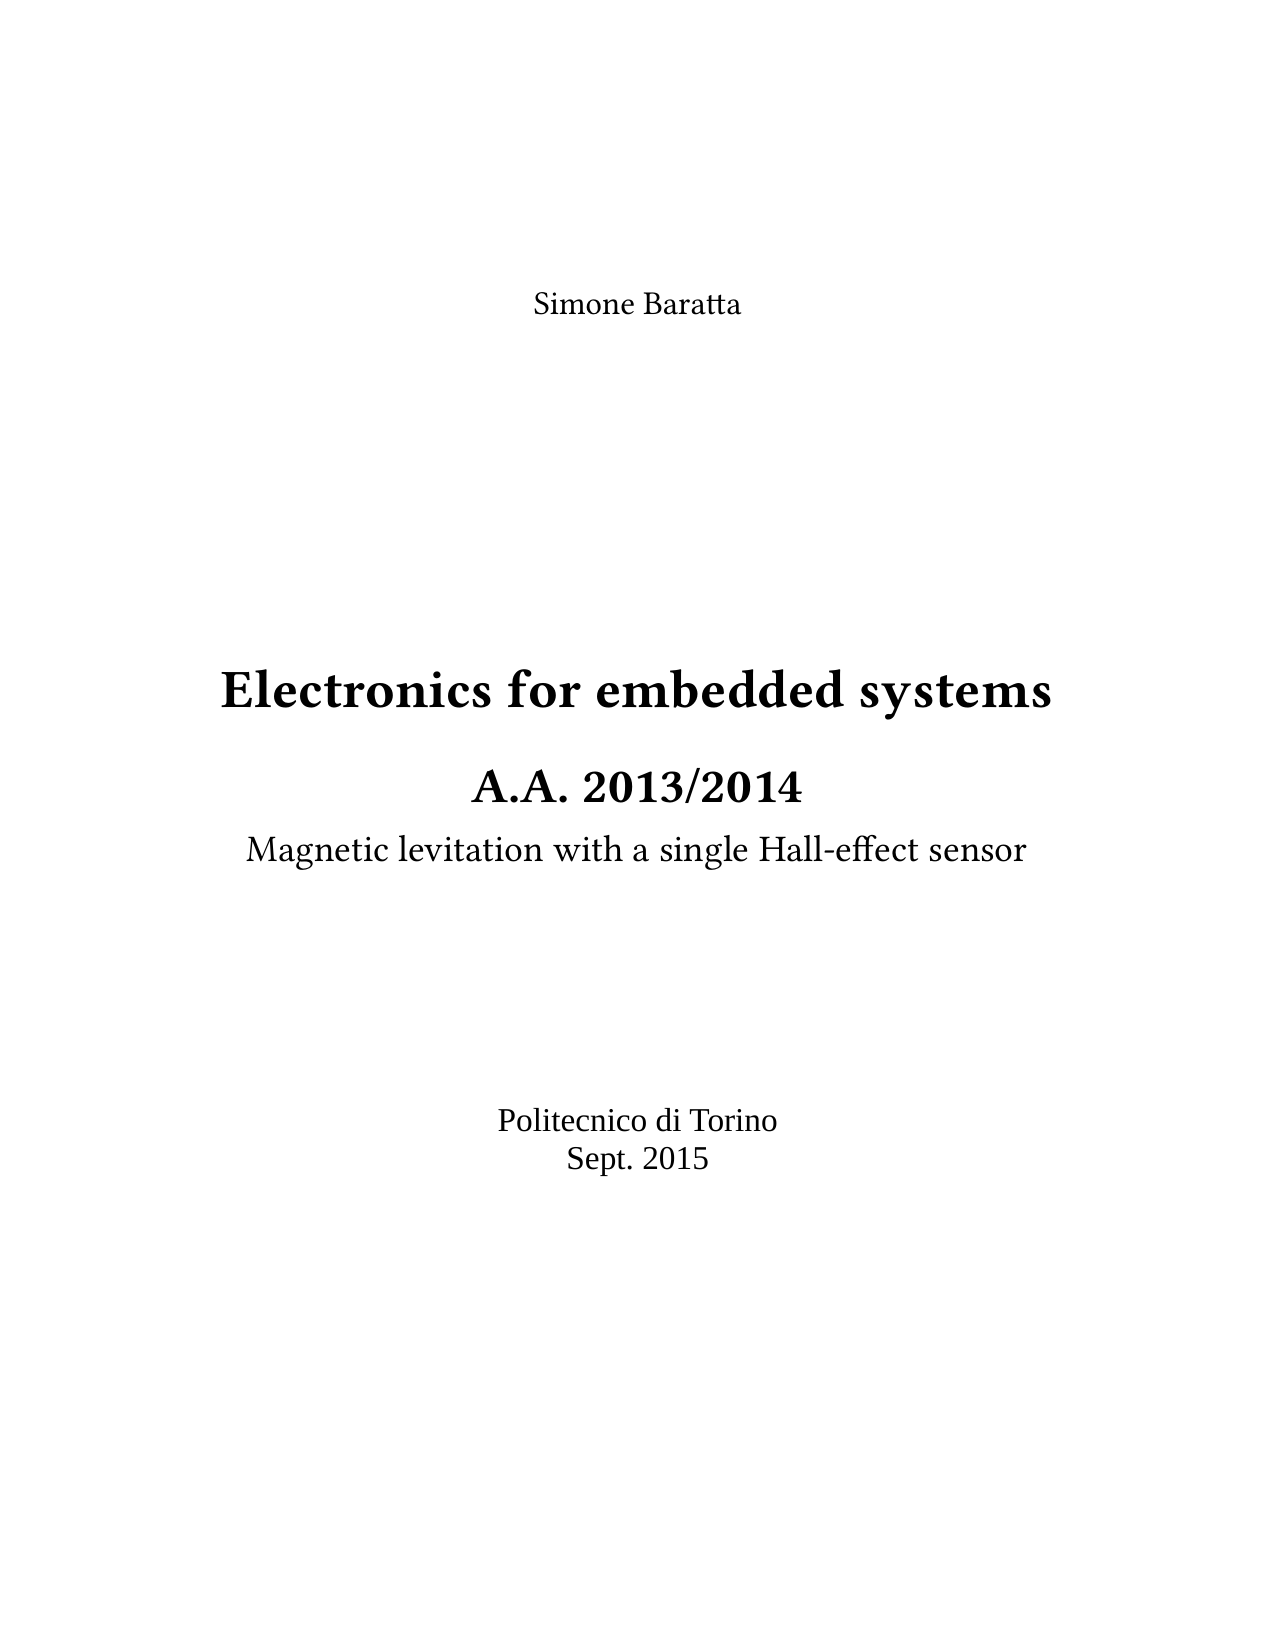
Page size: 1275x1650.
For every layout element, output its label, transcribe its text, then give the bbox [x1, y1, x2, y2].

text Politecnico di Torino [118, 1100, 1157, 1138]
text Magnetic levitation with a single Hall-effect sensor [118, 827, 1157, 870]
subtitle Electronics for embedded systems [118, 659, 1157, 721]
subtitle A.A. 2013/2014 [118, 758, 1157, 815]
text Sept. 2015 [118, 1138, 1157, 1177]
text Simone Baratta [118, 284, 1157, 322]
